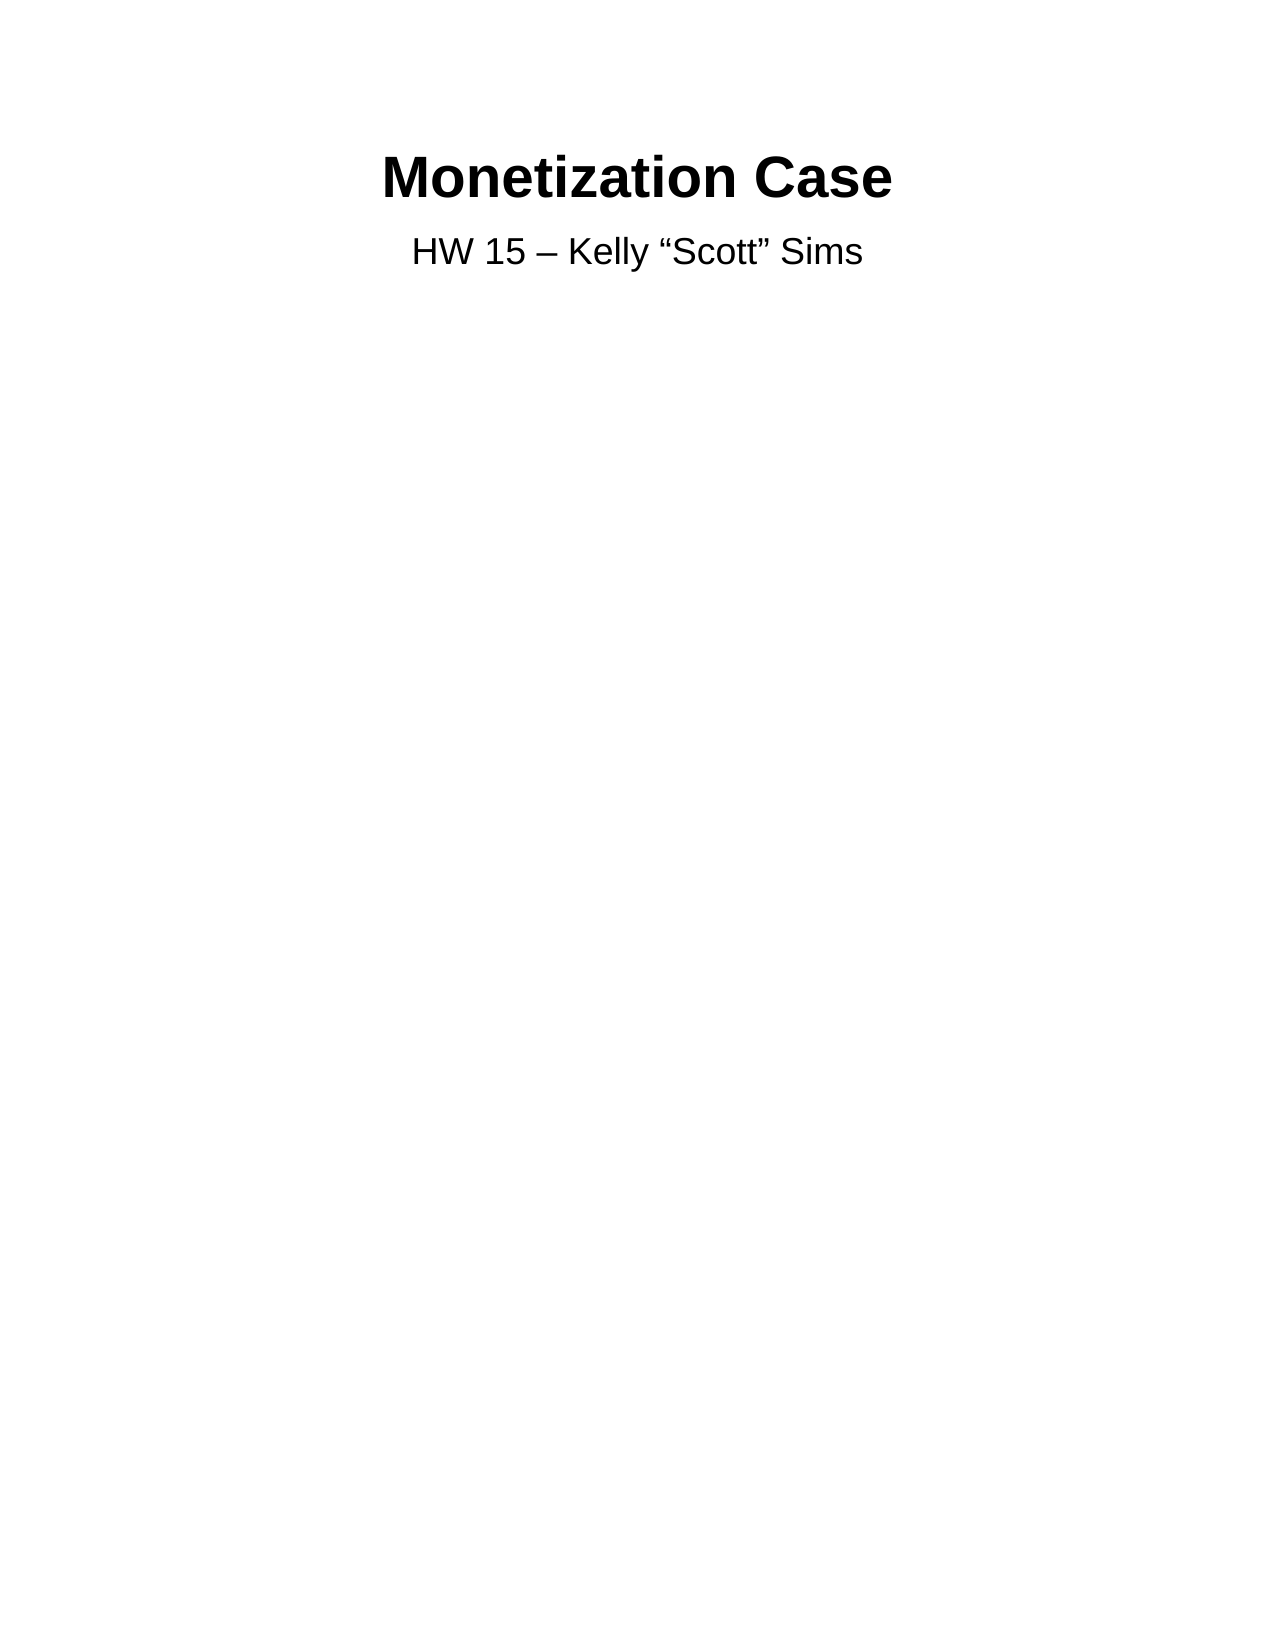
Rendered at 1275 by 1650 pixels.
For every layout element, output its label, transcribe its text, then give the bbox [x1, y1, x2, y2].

title Monetization Case [118, 143, 1157, 210]
subtitle HW 15 – Kelly “Scott” Sims [118, 229, 1157, 272]
